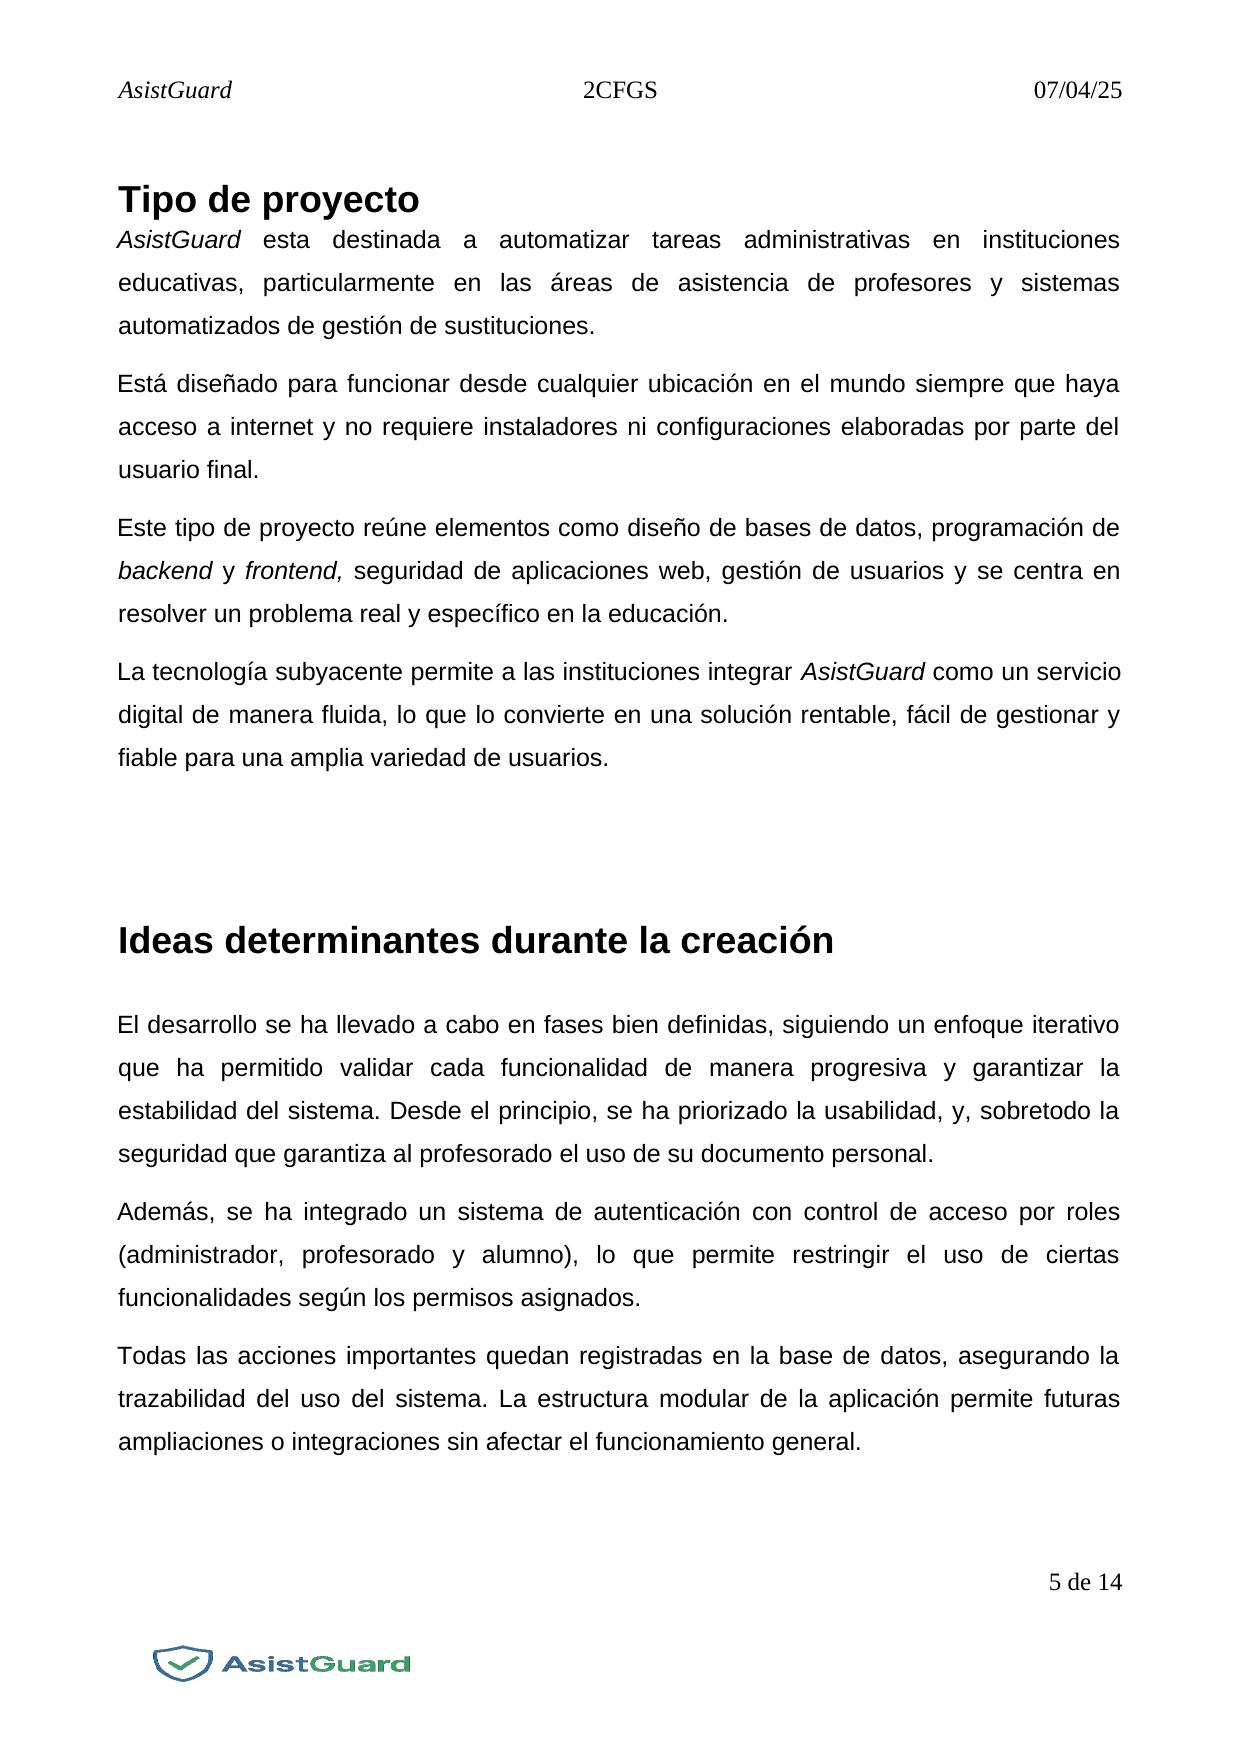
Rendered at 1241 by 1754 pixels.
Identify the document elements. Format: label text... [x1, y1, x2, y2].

text Todas las acciones importantes quedan registradas en la base de datos, asegurando la trazabilidad del uso del sistema. La estructura modular de la aplicación permite futuras ampliaciones o integraciones sin afectar el funcionamiento general. [117, 1341, 1122, 1456]
text Está diseñado para funcionar desde cualquier ubicación en el mundo siempre que haya acceso a internet y no requiere instaladores ni configuraciones elaboradas por parte del usuario final. [117, 369, 1122, 484]
text La tecnología subyacente permite a las instituciones integrar AsistGuard como un servicio digital de manera fluida, lo que lo convierte en una solución rentable, fácil de gestionar y fiable para una amplia variedad de usuarios. [117, 657, 1122, 772]
text Este tipo de proyecto reúne elementos como diseño de bases de datos, programación de backend y frontend, seguridad de aplicaciones web, gestión de usuarios y se centra en resolver un problema real y específico en la educación. [117, 513, 1122, 628]
text AsistGuard esta destinada a automatizar tareas administrativas en instituciones educativas, particularmente en las áreas de asistencia de profesores y sistemas automatizados de gestión de sustituciones. [117, 225, 1122, 340]
text Además, se ha integrado un sistema de autenticación con control de acceso por roles (administrador, profesorado y alumno), lo que permite restringir el uso de ciertas funcionalidades según los permisos asignados. [117, 1197, 1122, 1312]
text El desarrollo se ha llevado a cabo en fases bien definidas, siguiendo un enfoque iterativo que ha permitido validar cada funcionalidad de manera progresiva y garantizar la estabilidad del sistema. Desde el principio, se ha priorizado la usabilidad, y, sobretodo la seguridad que garantiza al profesorado el uso de su documento personal. [117, 1009, 1122, 1168]
picture [118, 1578, 443, 1754]
subtitle Tipo de proyecto [118, 177, 1122, 221]
subtitle Ideas determinantes durante la creación [118, 918, 1122, 961]
